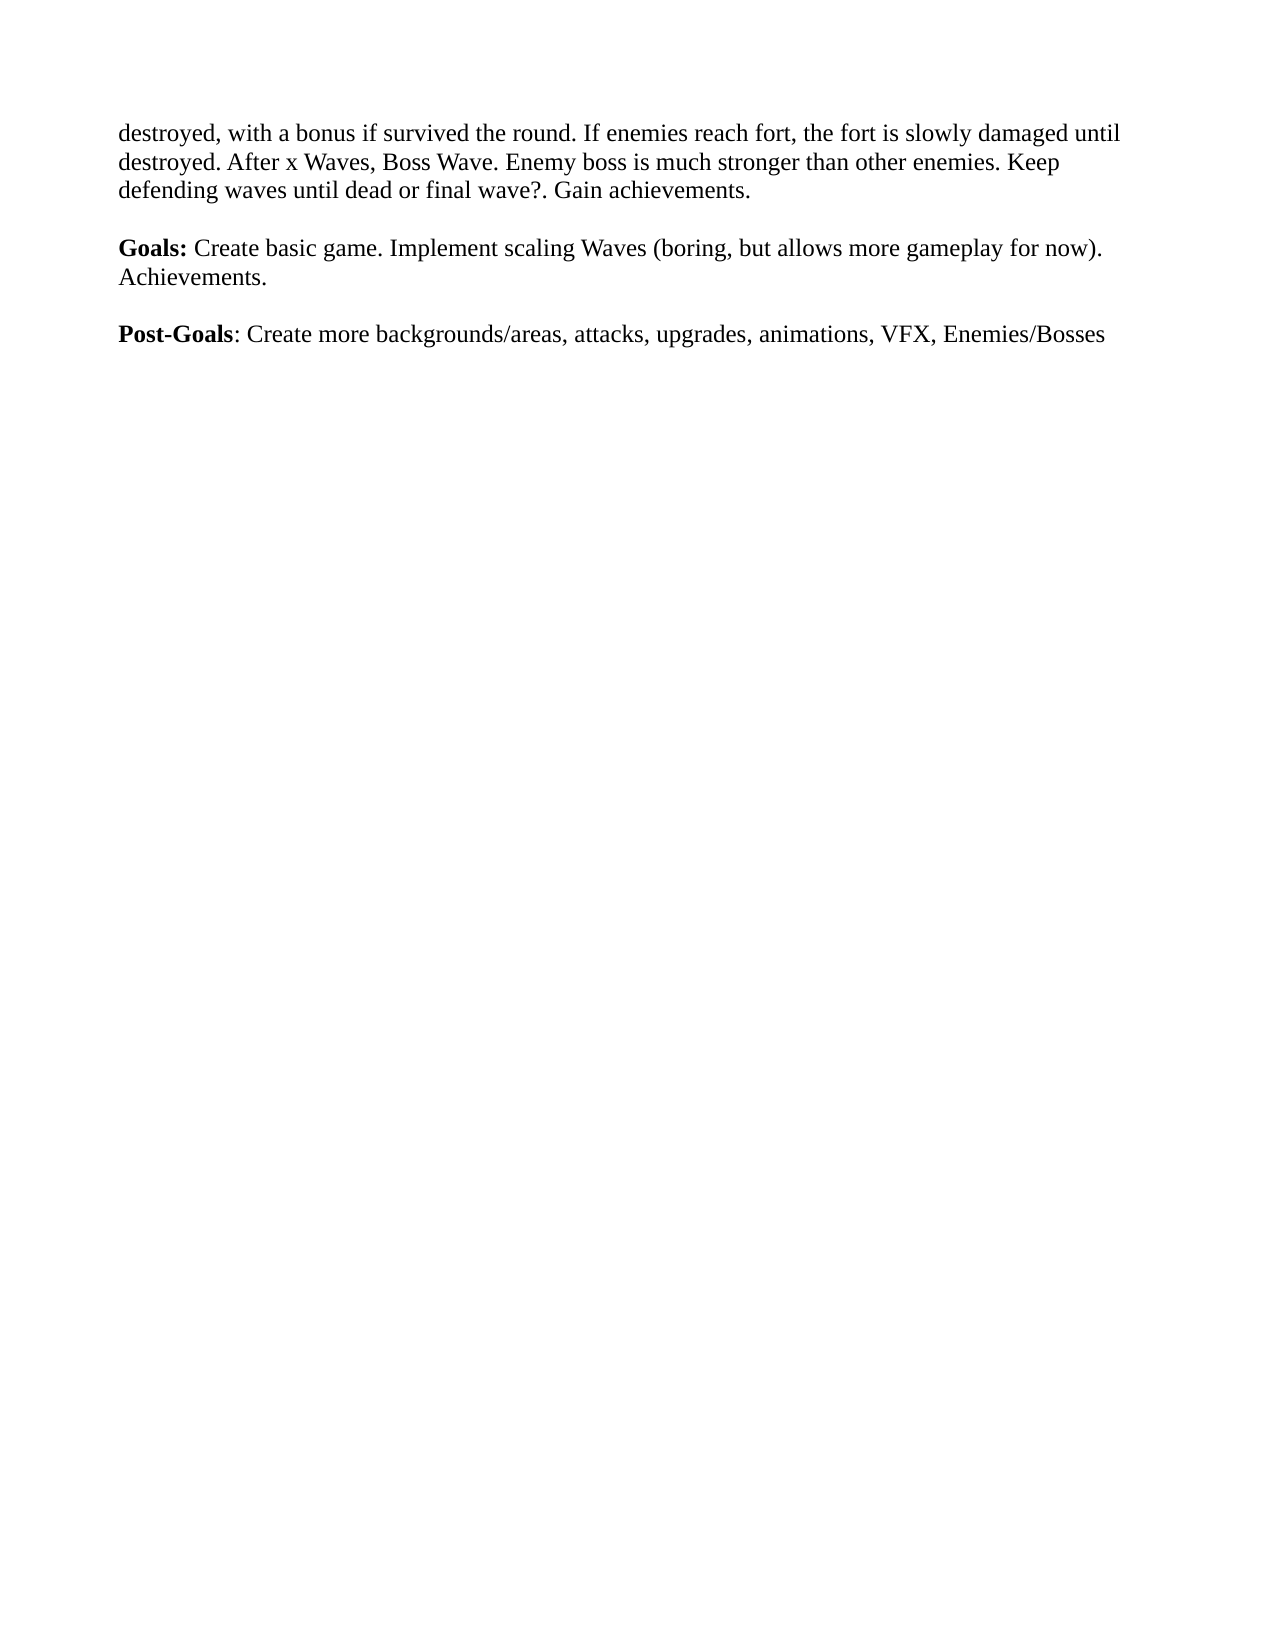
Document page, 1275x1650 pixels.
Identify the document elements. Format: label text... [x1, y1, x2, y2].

text destroyed, with a bonus if survived the round. If enemies reach fort, the fort is slowly damaged until destroyed. After x Waves, Boss Wave. Enemy boss is much stronger than other enemies. Keep defending waves until dead or final wave?. Gain achievements. [118, 118, 1157, 204]
text Post-Goals: Create more backgrounds/areas, attacks, upgrades, animations, VFX, Enemies/Bosses [118, 319, 1157, 348]
text Goals: Create basic game. Implement scaling Waves (boring, but allows more gameplay for now). Achievements. [118, 233, 1157, 291]
